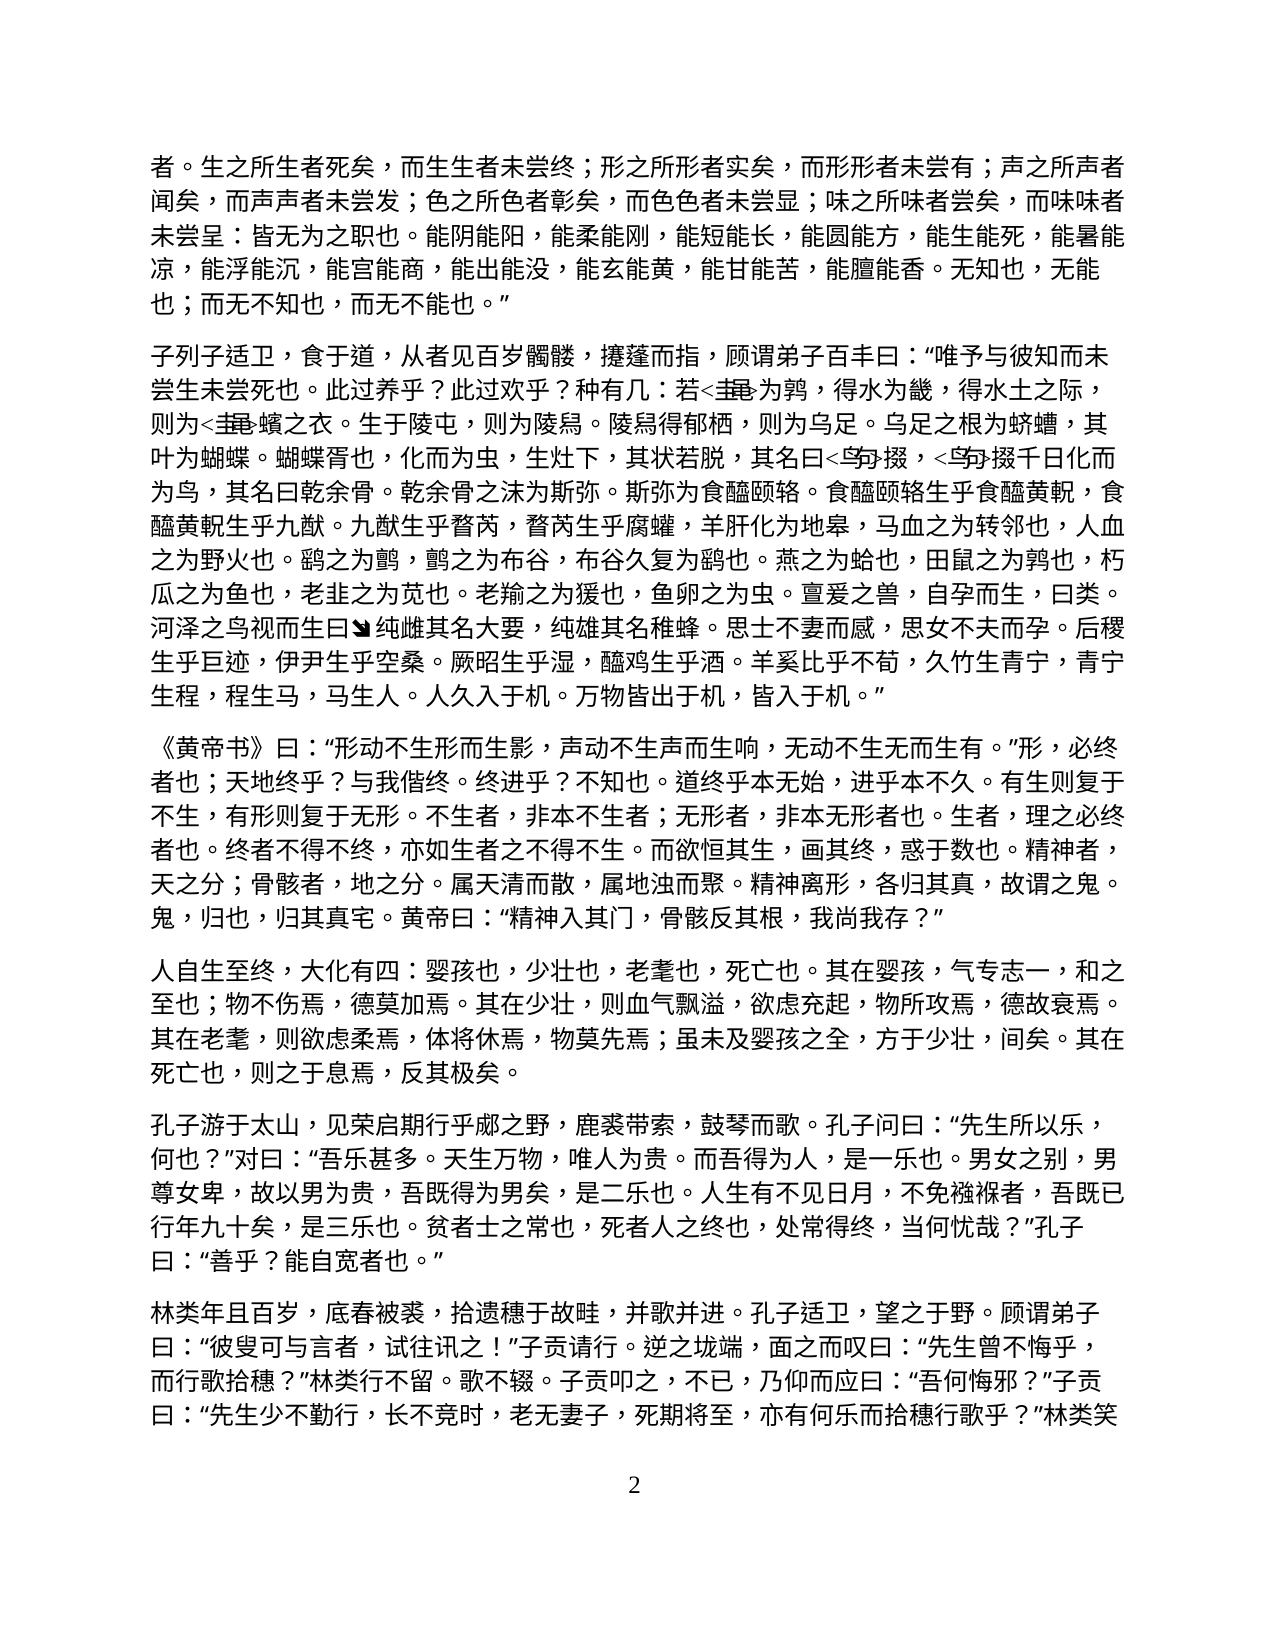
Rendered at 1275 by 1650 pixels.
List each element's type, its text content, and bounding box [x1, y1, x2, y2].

text 林类年且百岁，底春被裘，拾遗穗于故畦，并歌并进。孔子适卫，望之于野。顾谓弟子曰：“彼叟可与言者，试往讯之！”子贡请行。逆之垅端，面之而叹曰：“先生曾不悔乎，而行歌拾穗？”林类行不留。歌不辍。子贡叩之，不已，乃仰而应曰：“吾何悔邪？”子贡曰：“先生少不勤行，长不竞时，老无妻子，死期将至，亦有何乐而拾穗行歌乎？”林类笑 [150, 1296, 1125, 1432]
text 者。生之所生者死矣，而生生者未尝终；形之所形者实矣，而形形者未尝有；声之所声者闻矣，而声声者未尝发；色之所色者彰矣，而色色者未尝显；味之所味者尝矣，而味味者未尝呈：皆无为之职也。能阴能阳，能柔能刚，能短能长，能圆能方，能生能死，能暑能凉，能浮能沉，能宫能商，能出能没，能玄能黄，能甘能苦，能膻能香。无知也，无能也；而无不知也，而无不能也。” [150, 150, 1125, 320]
text 《黄帝书》曰：“形动不生形而生影，声动不生声而生响，无动不生无而生有。”形，必终者也；天地终乎？与我偕终。终进乎？不知也。道终乎本无始，进乎本不久。有生则复于不生，有形则复于无形。不生者，非本不生者；无形者，非本无形者也。生者，理之必终者也。终者不得不终，亦如生者之不得不生。而欲恒其生，画其终，惑于数也。精神者，天之分；骨骸者，地之分。属天清而散，属地浊而聚。精神离形，各归其真，故谓之鬼。鬼，归也，归其真宅。黄帝曰：“精神入其门，骨骸反其根，我尚我存？” [150, 731, 1125, 935]
text 孔子游于太山，见荣启期行乎郕之野，鹿裘带索，鼓琴而歌。孔子问曰：“先生所以乐，何也？”对曰：“吾乐甚多。天生万物，唯人为贵。而吾得为人，是一乐也。男女之别，男尊女卑，故以男为贵，吾既得为男矣，是二乐也。人生有不见日月，不免襁褓者，吾既已行年九十矣，是三乐也。贫者士之常也，死者人之终也，处常得终，当何忧哉？”孔子曰：“善乎？能自宽者也。” [150, 1107, 1125, 1278]
text 人自生至终，大化有四：婴孩也，少壮也，老耄也，死亡也。其在婴孩，气专志一，和之至也；物不伤焉，德莫加焉。其在少壮，则血气飘溢，欲虑充起，物所攻焉，德故衰焉。其在老耄，则欲虑柔焉，体将休焉，物莫先焉；虽未及婴孩之全，方于少壮，间矣。其在死亡也，则之于息焉，反其极矣。 [150, 953, 1125, 1089]
text 子列子适卫，食于道，从者见百岁髑髅，攓蓬而指，顾谓弟子百丰曰：“唯予与彼知而未尝生未尝死也。此过养乎？此过欢乎？种有几：若<圭黾>为鹑，得水为畿，得水土之际，则为<圭黾>蠙之衣。生于陵屯，则为陵舄。陵舄得郁栖，则为乌足。乌足之根为蛴螬，其叶为蝴蝶。蝴蝶胥也，化而为虫，生灶下，其状若脱，其名曰<鸟句>掇，<鸟句>掇千日化而为鸟，其名曰乾余骨。乾余骨之沫为斯弥。斯弥为食醯颐辂。食醯颐辂生乎食醯黄軦，食醯黄軦生乎九猷。九猷生乎瞀芮，瞀芮生乎腐蠸，羊肝化为地皋，马血之为转邻也，人血之为野火也。鹞之为鹯，鹯之为布谷，布谷久复为鹞也。燕之为蛤也，田鼠之为鹑也，朽瓜之为鱼也，老韭之为苋也。老羭之为猨也，鱼卵之为虫。亶爰之兽，自孕而生，曰类。河泽之鸟视而生曰。纯雌其名大要，纯雄其名稚蜂。思士不妻而感，思女不夫而孕。后稷生乎巨迹，伊尹生乎空桑。厥昭生乎湿，醯鸡生乎酒。羊奚比乎不荀，久竹生青宁，青宁生程，程生马，马生人。人久入于机。万物皆出于机，皆入于机。” [150, 338, 1125, 713]
